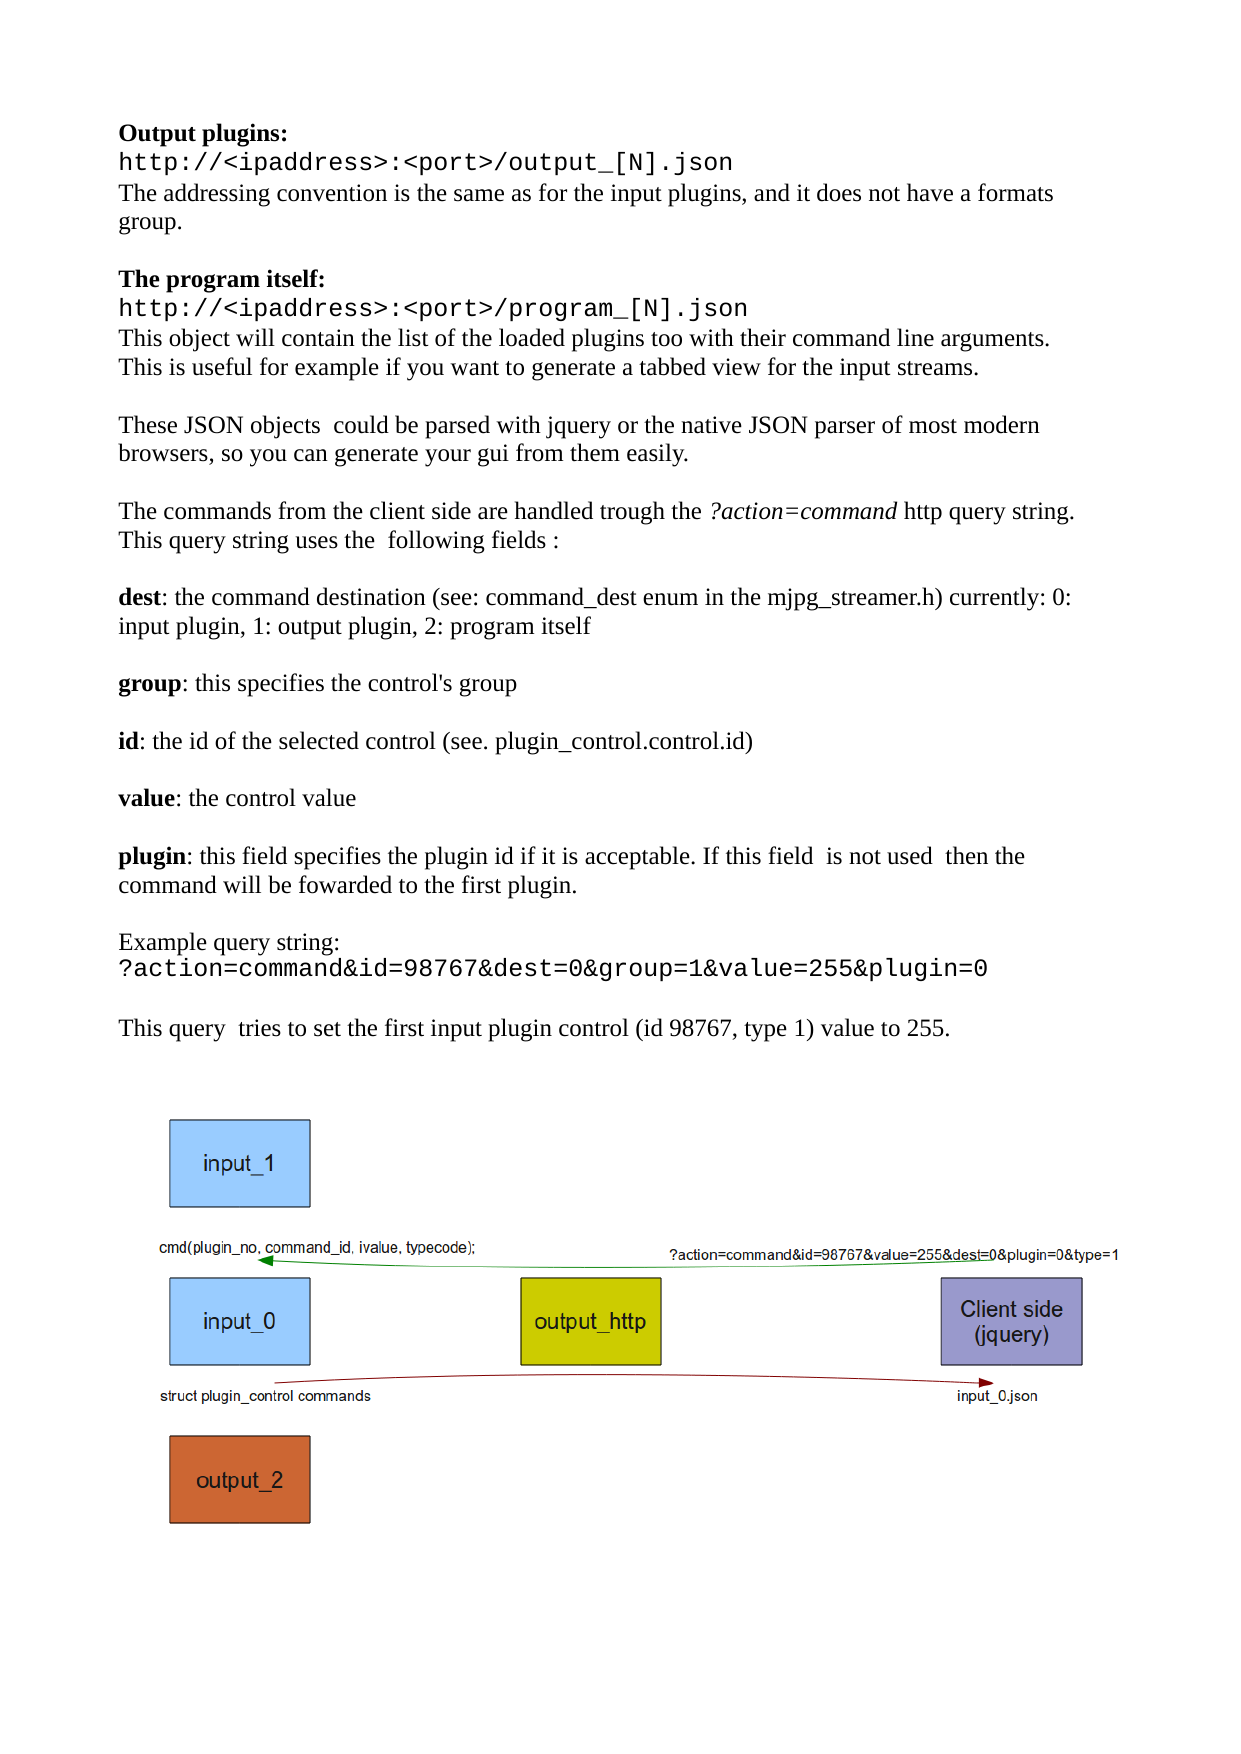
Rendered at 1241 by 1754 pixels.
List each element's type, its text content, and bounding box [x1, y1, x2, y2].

text http://<ipaddress>:<port>/output_[N].json [118, 147, 1122, 178]
text This query string uses the following fields : [118, 525, 1122, 553]
text value: the control value [118, 783, 1122, 812]
text http://<ipaddress>:<port>/program_[N].json [118, 293, 1122, 323]
text This is useful for example if you want to generate a tabbed view for the input streams. [118, 352, 1122, 381]
text id: the id of the selected control (see. plugin_control.control.id) [118, 726, 1122, 755]
text Output plugins: [118, 118, 1122, 147]
picture [118, 1070, 1123, 1569]
text plugin: this field specifies the plugin id if it is acceptable. If this field is not used then the command will be fowarded to the first plugin. [118, 841, 1122, 898]
text group: this specifies the control's group [118, 668, 1122, 697]
text ?action=command&id=98767&dest=0&group=1&value=255&plugin=0 [118, 956, 1122, 984]
text The addressing convention is the same as for the input plugins, and it does not have a formats group. [118, 178, 1122, 235]
text The commands from the client side are handled trough the ?action=command http query string. [118, 496, 1122, 525]
text dest: the command destination (see: command_dest enum in the mjpg_streamer.h) currently: 0: input plugin, 1: output plugin, 2: program itself [118, 582, 1122, 640]
text This object will contain the list of the loaded plugins too with their command line arguments. [118, 323, 1122, 352]
text These JSON objects could be parsed with jquery or the native JSON parser of most modern browsers, so you can generate your gui from them easily. [118, 410, 1122, 467]
text Example query string: [118, 927, 1122, 956]
text The program itself: [118, 264, 1122, 293]
text This query tries to set the first input plugin control (id 98767, type 1) value to 255. [118, 1013, 1122, 1042]
